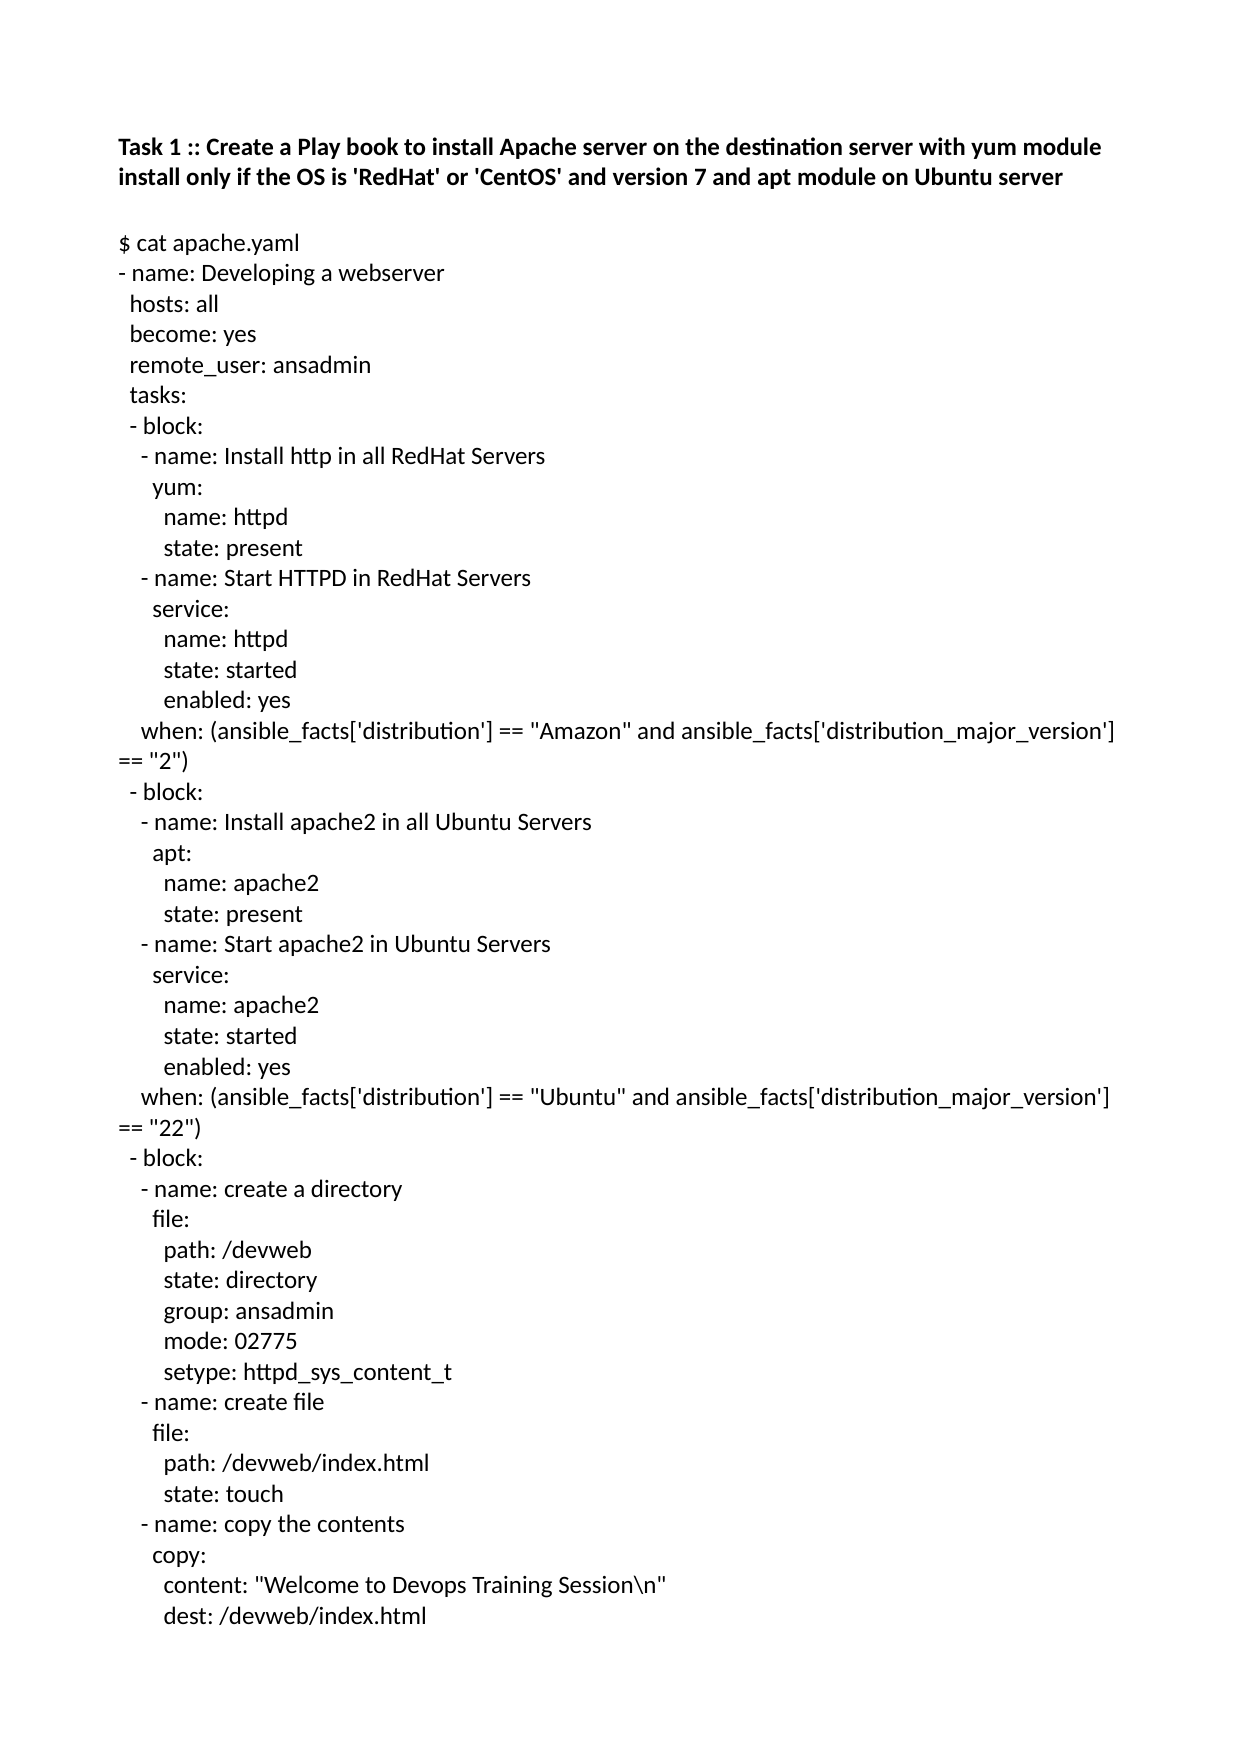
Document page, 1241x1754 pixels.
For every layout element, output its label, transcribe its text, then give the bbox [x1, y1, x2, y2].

text yum: [118, 471, 1122, 501]
text - name: Start apache2 in Ubuntu Servers [118, 929, 1122, 959]
text path: /devweb/index.html [118, 1447, 1122, 1478]
text $ cat apache.yaml [118, 227, 1122, 257]
text setype: httpd_sys_content_t [118, 1356, 1122, 1386]
text name: apache2 [118, 868, 1122, 898]
text group: ansadmin [118, 1295, 1122, 1325]
text when: (ansible_facts['distribution'] == "Ubuntu" and ansible_facts['distribution_major_version'] == "22") [118, 1081, 1122, 1142]
text enabled: yes [118, 1051, 1122, 1081]
text tasks: [118, 379, 1122, 410]
text service: [118, 593, 1122, 623]
text dest: /devweb/index.html [118, 1600, 1122, 1631]
text - block: [118, 410, 1122, 440]
text - name: Install apache2 in all Ubuntu Servers [118, 807, 1122, 837]
text path: /devweb [118, 1234, 1122, 1264]
text - name: copy the contents [118, 1508, 1122, 1539]
text mode: 02775 [118, 1325, 1122, 1356]
text file: [118, 1203, 1122, 1234]
text hosts: all [118, 288, 1122, 318]
text - name: Start HTTPD in RedHat Servers [118, 562, 1122, 593]
text enabled: yes [118, 684, 1122, 715]
text name: httpd [118, 501, 1122, 532]
text when: (ansible_facts['distribution'] == "Amazon" and ansible_facts['distribution_major_version'] == "2") [118, 715, 1122, 776]
subtitle Task 1 :: Create a Play book to install Apache server on the destination server with yum module install only if the OS is 'RedHat' or 'CentOS' and version 7 and apt module on Ubuntu server [118, 131, 1122, 192]
text - name: Developing a webserver [118, 257, 1122, 288]
text content: "Welcome to Devops Training Session\n" [118, 1569, 1122, 1600]
text state: started [118, 654, 1122, 684]
text file: [118, 1417, 1122, 1447]
text state: touch [118, 1478, 1122, 1508]
text - block: [118, 1142, 1122, 1173]
text apt: [118, 837, 1122, 868]
text state: directory [118, 1264, 1122, 1295]
text name: apache2 [118, 990, 1122, 1020]
text name: httpd [118, 623, 1122, 654]
text state: present [118, 898, 1122, 929]
text - name: create file [118, 1386, 1122, 1417]
text remote_user: ansadmin [118, 349, 1122, 379]
text service: [118, 959, 1122, 990]
text state: present [118, 532, 1122, 562]
text become: yes [118, 318, 1122, 349]
text - block: [118, 776, 1122, 807]
text copy: [118, 1539, 1122, 1569]
text state: started [118, 1020, 1122, 1051]
text - name: create a directory [118, 1173, 1122, 1203]
text - name: Install http in all RedHat Servers [118, 440, 1122, 471]
